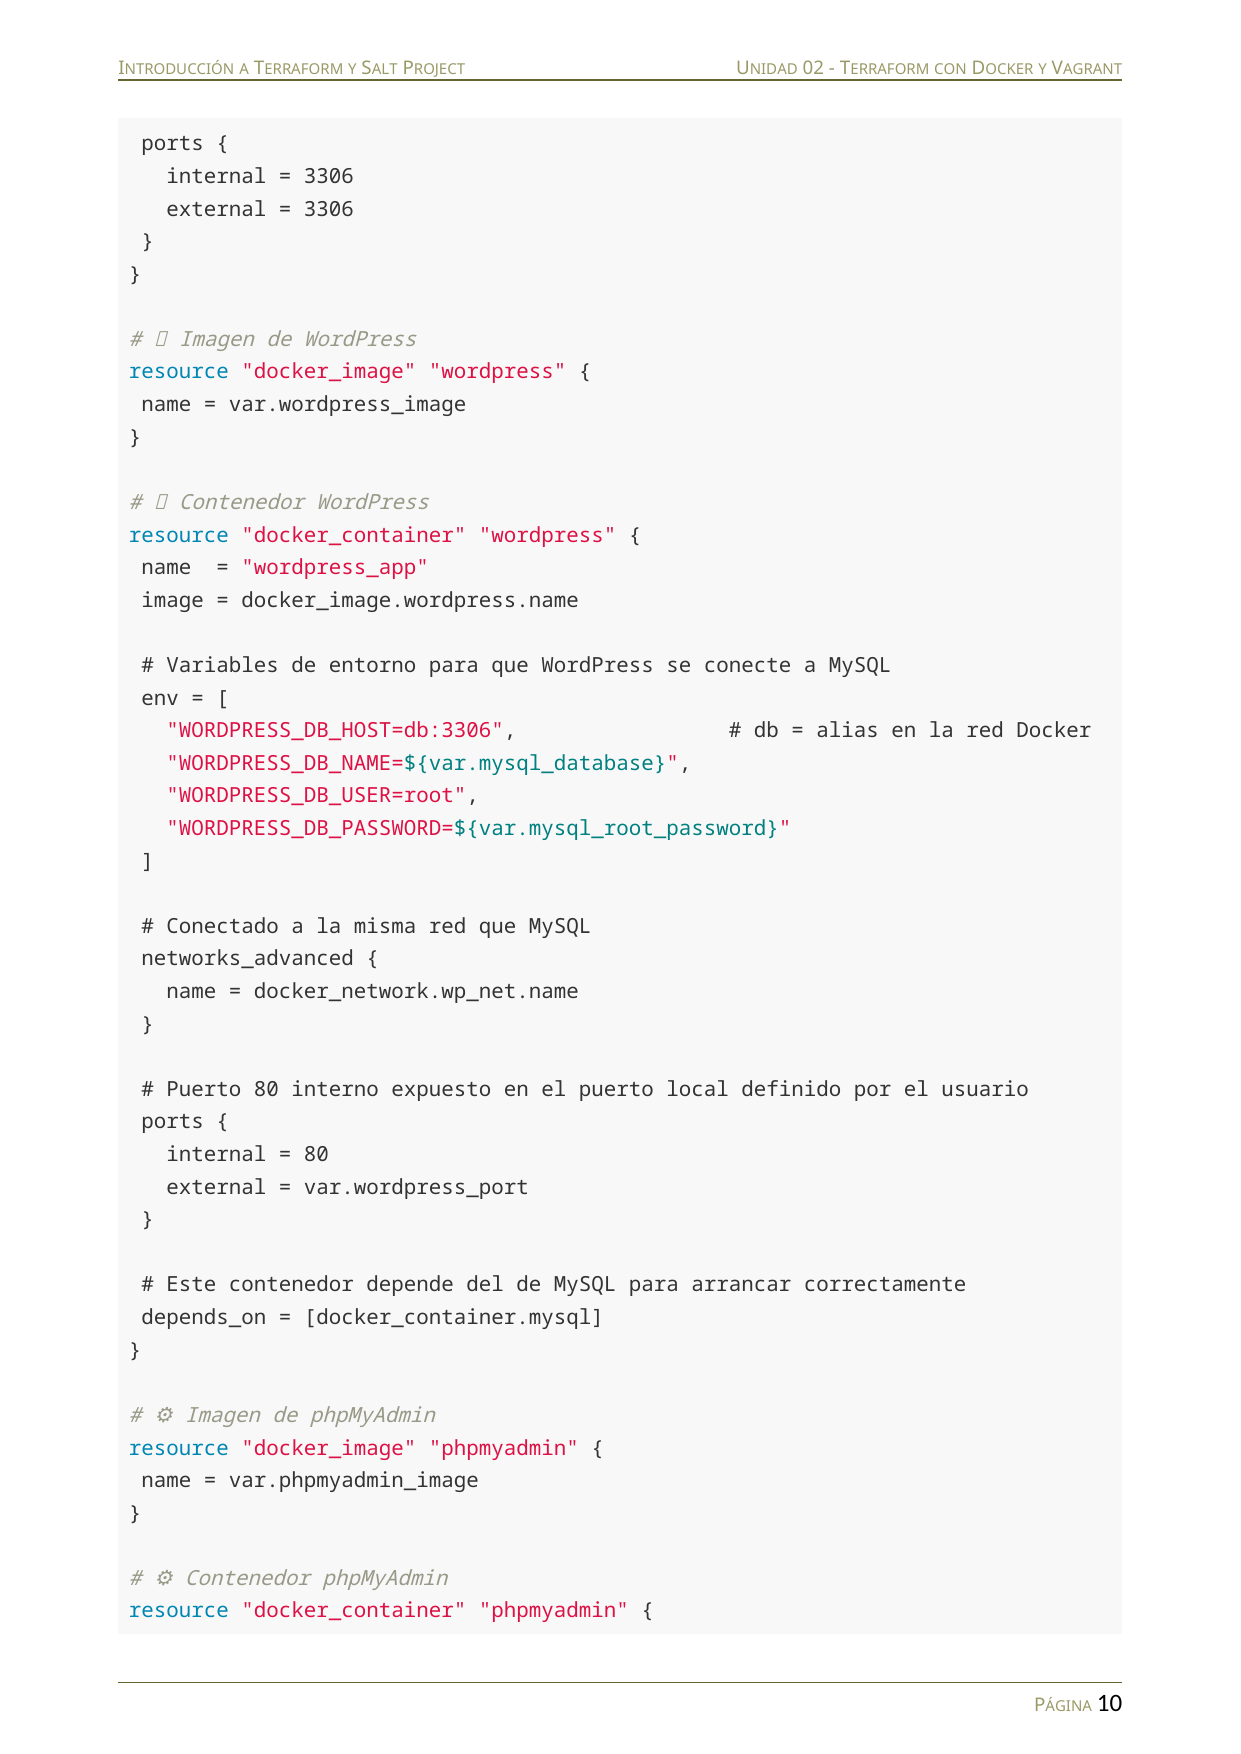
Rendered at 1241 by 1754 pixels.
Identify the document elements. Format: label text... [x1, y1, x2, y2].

table_header ports { internal = 3306 external = 3306 } } # 🌐 Imagen de WordPress resource "docker_image" "wordpress" { name = var.wordpress_image } # 🌐 Contenedor WordPress resource "docker_container" "wordpress" { name = "wordpress_app" image = docker_image.wordpress.name # Variables de entorno para que WordPress se conecte a MySQL env = [ "WORDPRESS_DB_HOST=db:3306", # db = alias en la red Docker "WORDPRESS_DB_NAME=${var.mysql_database}", "WORDPRESS_DB_USER=root", "WORDPRESS_DB_PASSWORD=${var.mysql_root_password}" ] # Conectado a la misma red que MySQL networks_advanced { name = docker_network.wp_net.name } # Puerto 80 interno expuesto en el puerto local definido por el usuario ports { internal = 80 external = var.wordpress_port } # Este contenedor depende del de MySQL para arrancar correctamente depends_on = [docker_container.mysql] } # ⚙️ Imagen de phpMyAdmin resource "docker_image" "phpmyadmin" { name = var.phpmyadmin_image } # ⚙️ Contenedor phpMyAdmin resource "docker_container" "phpmyadmin" { [118, 118, 1122, 1634]
